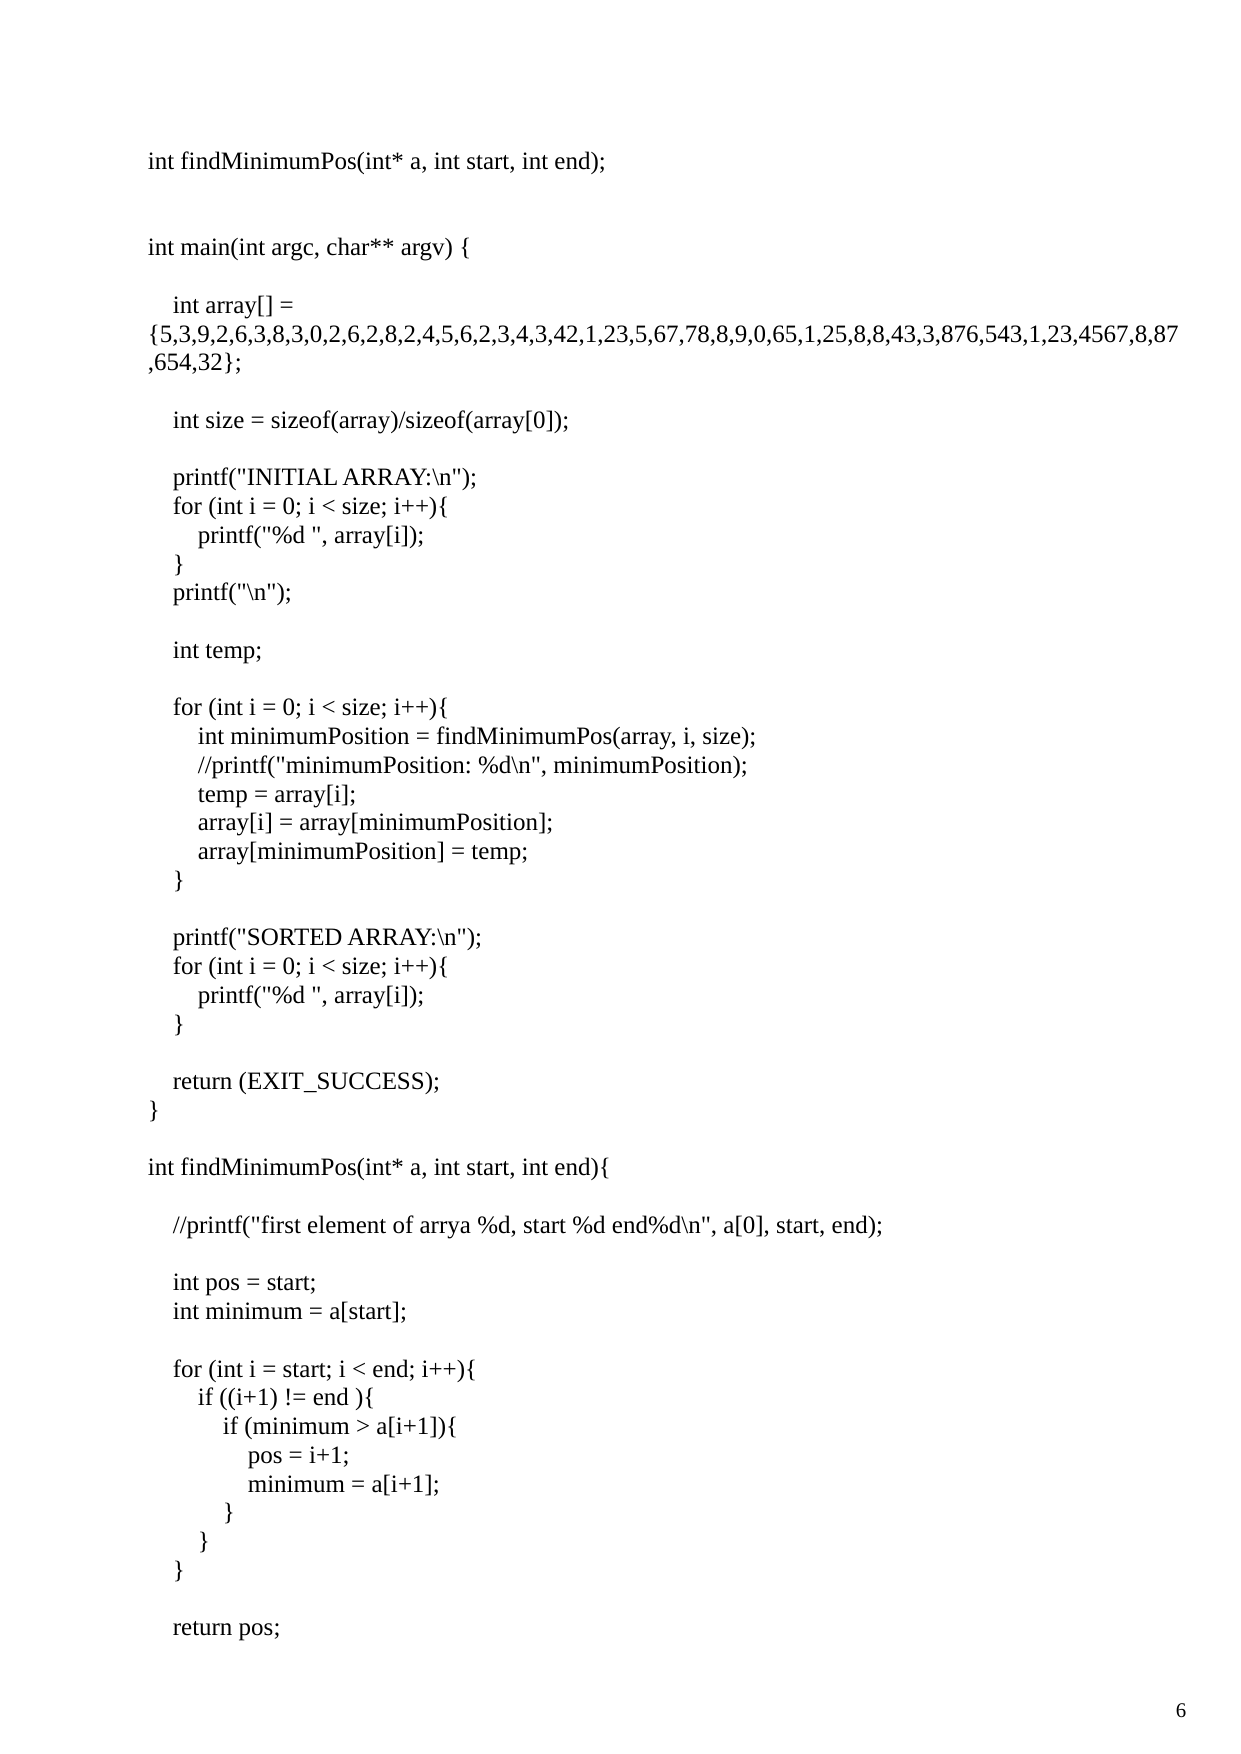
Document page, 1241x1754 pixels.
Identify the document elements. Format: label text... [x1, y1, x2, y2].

text int findMinimumPos(int* a, int start, int end); [148, 146, 1181, 175]
text for (int i = start; i < end; i++){ [148, 1354, 1181, 1382]
text } [148, 1555, 1181, 1584]
text //printf("first element of arrya %d, start %d end%d\n", a[0], start, end); [148, 1210, 1181, 1239]
text return pos; [148, 1612, 1181, 1641]
text } [148, 549, 1181, 577]
text } [148, 1497, 1181, 1526]
text } [148, 1526, 1181, 1555]
text if ((i+1) != end ){ [148, 1382, 1181, 1411]
text for (int i = 0; i < size; i++){ [148, 692, 1181, 721]
text } [148, 1009, 1181, 1037]
text int temp; [148, 635, 1181, 664]
text int pos = start; [148, 1267, 1181, 1296]
text } [148, 1095, 1181, 1124]
text minimum = a[i+1]; [148, 1469, 1181, 1497]
text int size = sizeof(array)/sizeof(array[0]); [148, 405, 1181, 434]
text array[minimumPosition] = temp; [148, 836, 1181, 865]
text } [148, 865, 1181, 894]
text printf("%d ", array[i]); [148, 520, 1181, 549]
text return (EXIT_SUCCESS); [148, 1066, 1181, 1095]
text for (int i = 0; i < size; i++){ [148, 951, 1181, 980]
text int minimumPosition = findMinimumPos(array, i, size); [148, 721, 1181, 750]
text array[i] = array[minimumPosition]; [148, 807, 1181, 836]
text printf("%d ", array[i]); [148, 980, 1181, 1009]
text //printf("minimumPosition: %d\n", minimumPosition); [148, 750, 1181, 779]
text printf("\n"); [148, 577, 1181, 606]
text int minimum = a[start]; [148, 1296, 1181, 1325]
text int main(int argc, char** argv) { [148, 232, 1181, 261]
text if (minimum > a[i+1]){ [148, 1411, 1181, 1440]
text int array[] = {5,3,9,2,6,3,8,3,0,2,6,2,8,2,4,5,6,2,3,4,3,42,1,23,5,67,78,8,9,0,65,1,25,8,8,43,3,876,543,1,23,4567,8,87,654,32}; [148, 290, 1181, 376]
text int findMinimumPos(int* a, int start, int end){ [148, 1152, 1181, 1181]
text printf("SORTED ARRAY:\n"); [148, 922, 1181, 951]
text printf("INITIAL ARRAY:\n"); [148, 462, 1181, 491]
text pos = i+1; [148, 1440, 1181, 1469]
text for (int i = 0; i < size; i++){ [148, 491, 1181, 520]
text temp = array[i]; [148, 779, 1181, 807]
